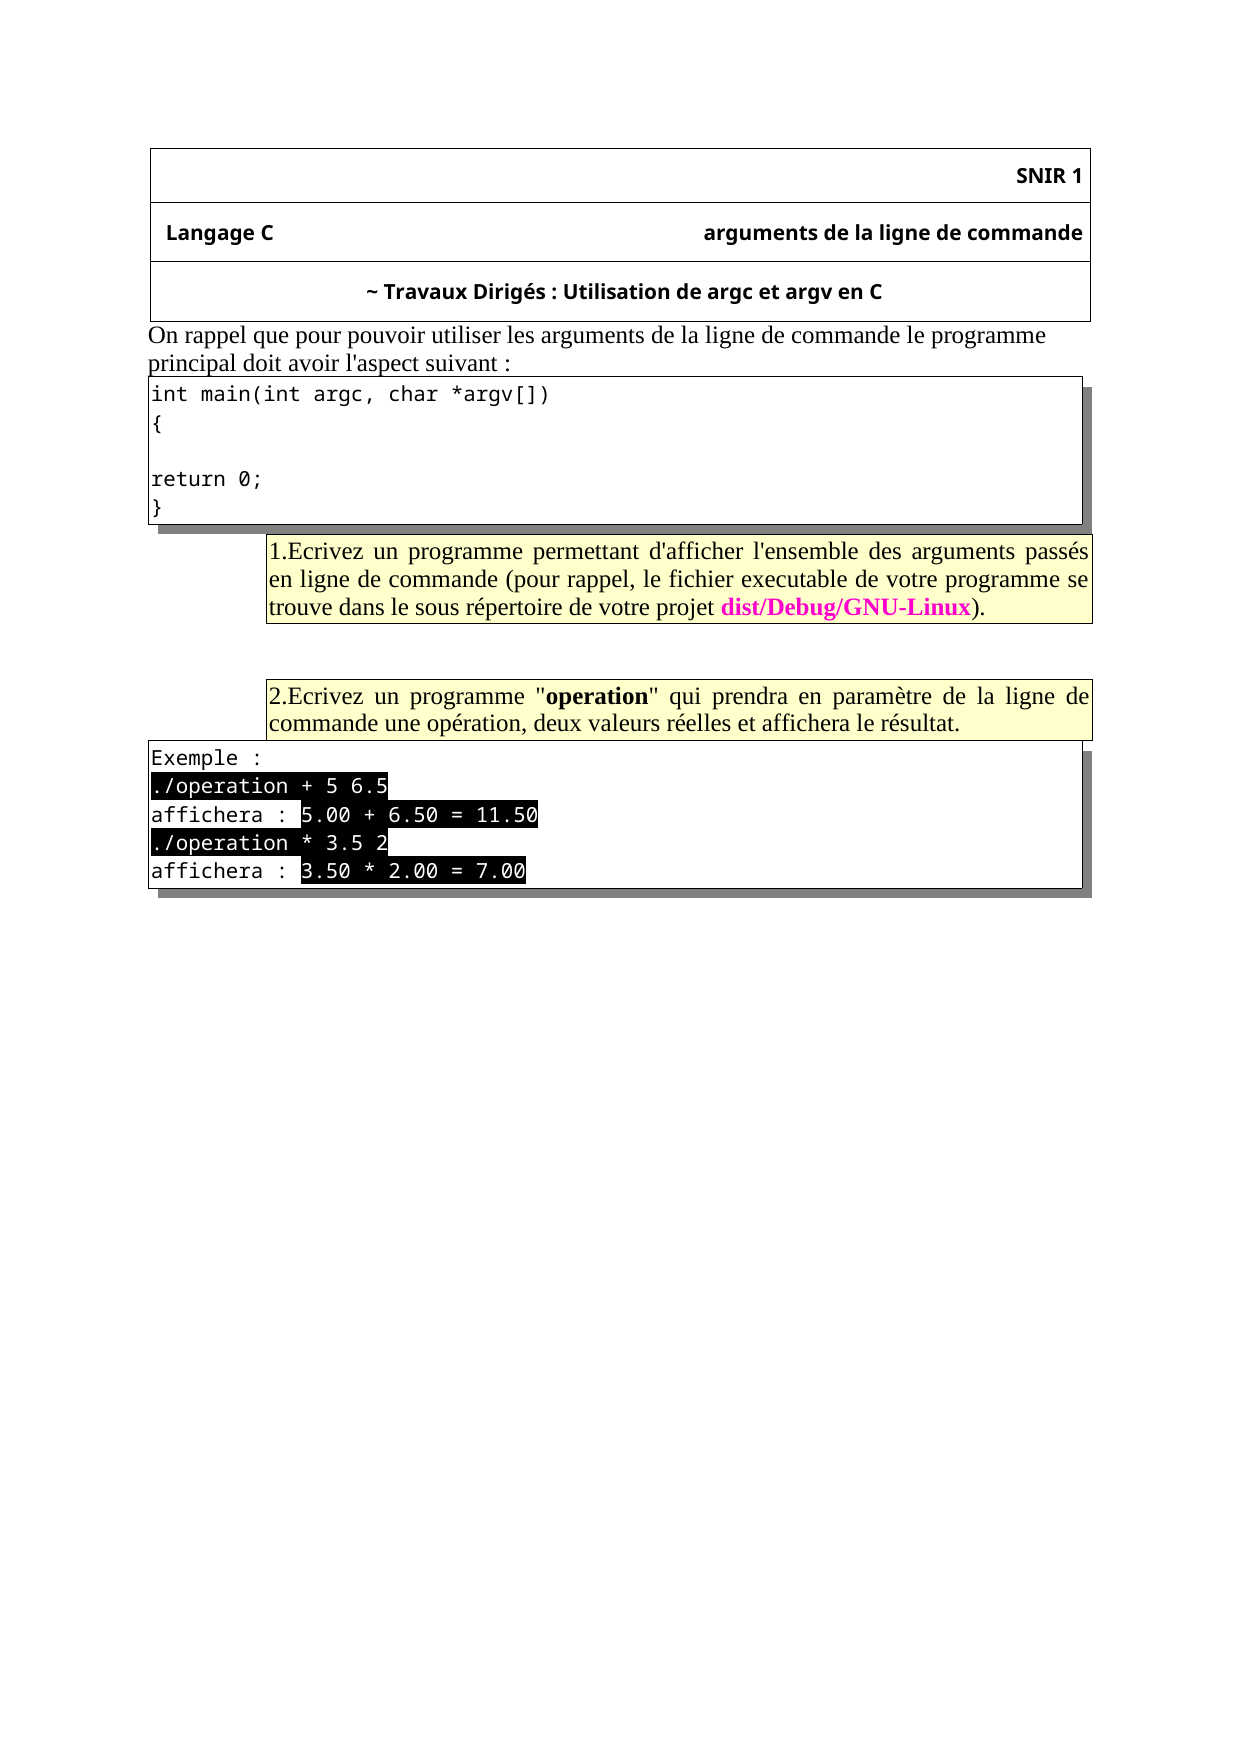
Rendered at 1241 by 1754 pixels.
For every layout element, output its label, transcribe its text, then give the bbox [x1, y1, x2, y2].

text int main(int argc, char *argv[]) [149, 377, 1082, 405]
text Exemple : [149, 741, 1082, 768]
text affichera : 5.00 + 6.50 = 11.50 [149, 797, 1082, 825]
text affichera : 3.50 * 2.00 = 7.00 [149, 853, 1082, 887]
text } [149, 489, 1082, 524]
text On rappel que pour pouvoir utiliser les arguments de la ligne de commande le programme principal doit avoir l'aspect suivant : [148, 321, 1092, 376]
table_cell ~ Travaux Dirigés : Utilisation de argc et argv en C [151, 262, 1090, 321]
text ./operation + 5 6.5 [149, 768, 1082, 797]
table_cell Langage C arguments de la ligne de commande [151, 203, 1090, 261]
text return 0; [149, 461, 1082, 489]
table_header SNIR 1 [151, 149, 1090, 202]
list Ecrivez un programme permettant d'afficher l'ensemble des arguments passés en ligne de commande (pour rappel, le fichier executable de votre programme se trouve dans le sous répertoire de votre projet dist/Debug/GNU-Linux). [267, 535, 1092, 623]
text { [149, 405, 1082, 436]
list Ecrivez un programme "operation" qui prendra en paramètre de la ligne de commande une opération, deux valeurs réelles et affichera le résultat. [267, 680, 1092, 740]
text ./operation * 3.5 2 [149, 825, 1082, 853]
